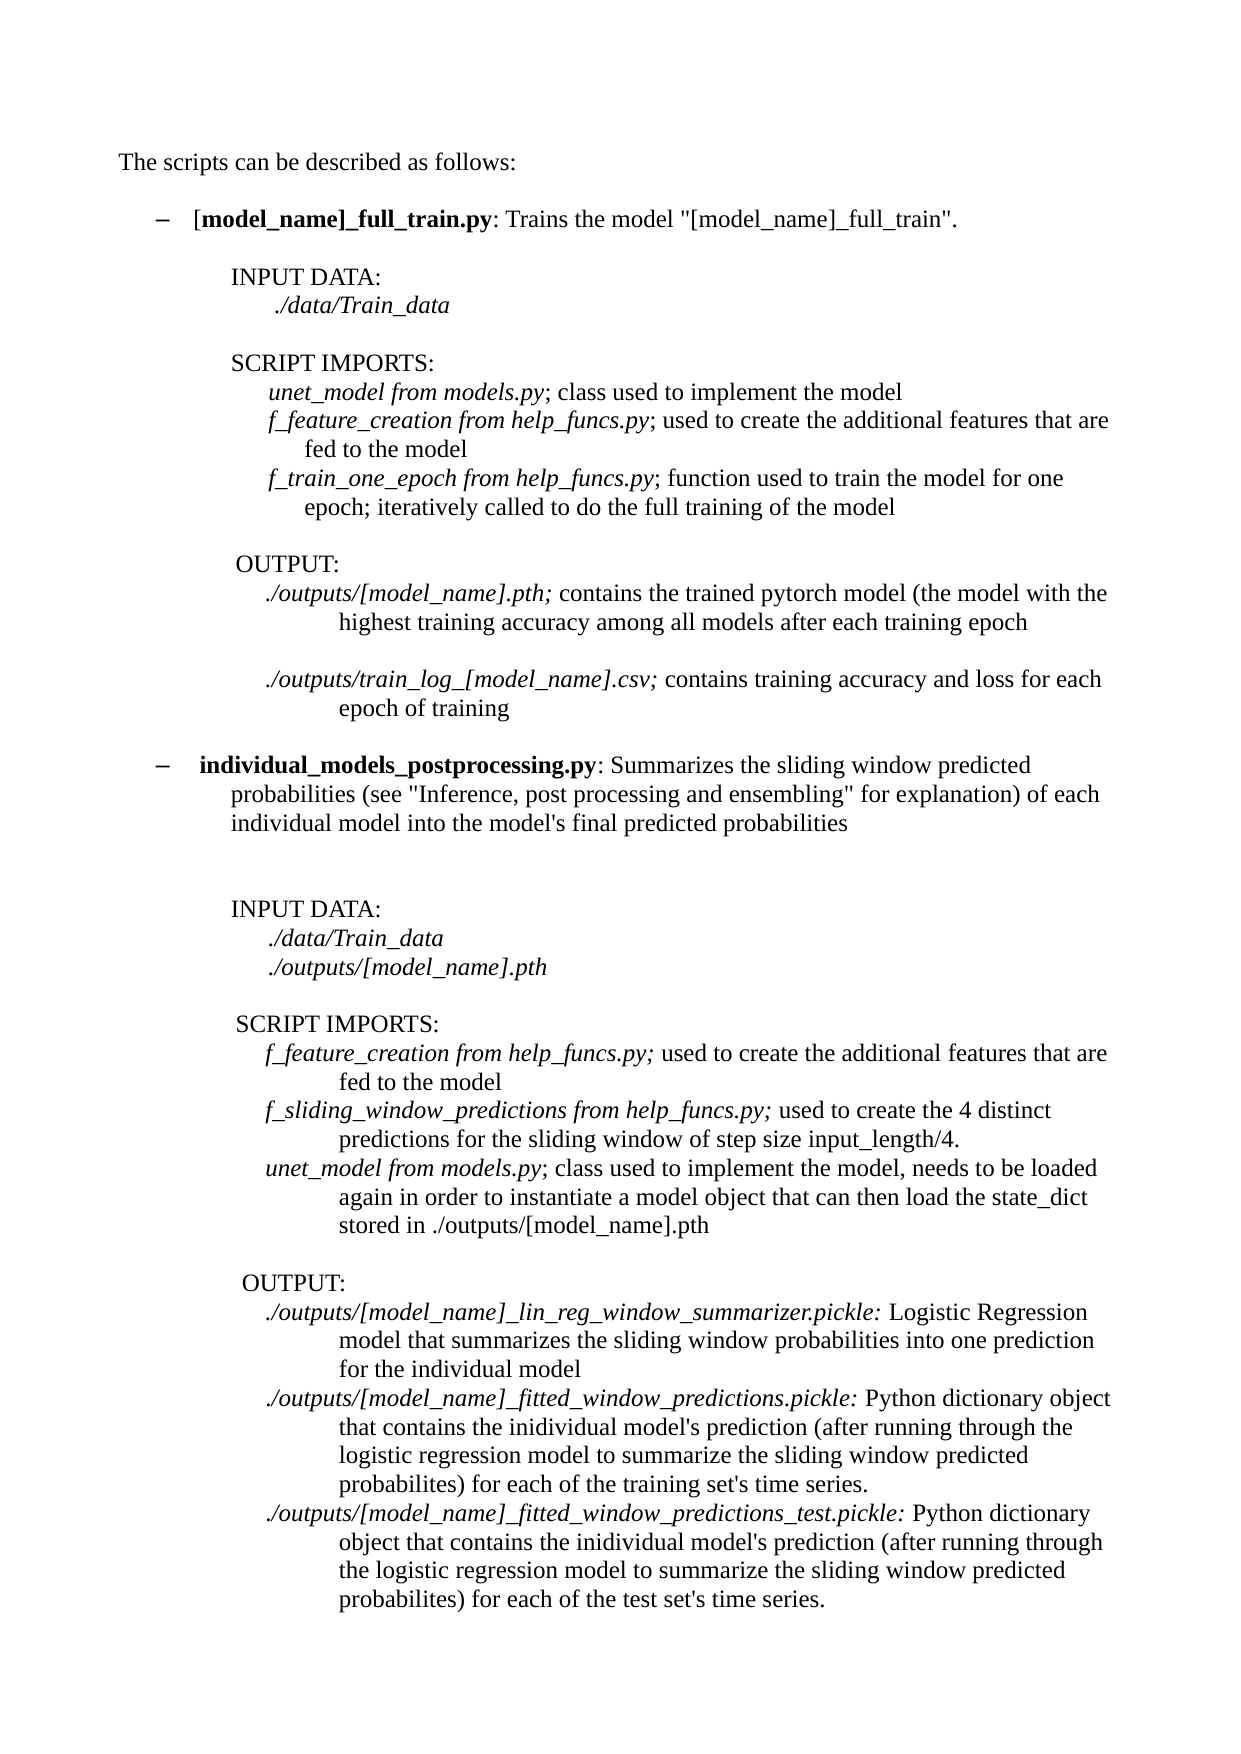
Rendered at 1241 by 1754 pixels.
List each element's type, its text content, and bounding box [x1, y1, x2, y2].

text OUTPUT: [118, 1268, 1122, 1297]
list probabilities (see "Inference, post processing and ensembling" for explanation) of each individual model into the model's final predicted probabilities [193, 779, 1122, 837]
text ./outputs/[model_name].pth; contains the trained pytorch model (the model with the highest training accuracy among all models after each training epoch [118, 578, 1122, 636]
list f_train_one_epoch from help_funcs.py; function used to train the model for one epoch; iteratively called to do the full training of the model [193, 463, 1122, 521]
list SCRIPT IMPORTS: [193, 348, 1122, 377]
text that contains the inidividual model's prediction (after running through the [118, 1412, 1122, 1441]
list unet_model from models.py; class used to implement the model [231, 377, 1122, 406]
list INPUT DATA: [193, 894, 1122, 923]
list ./data/Train_data [231, 923, 1122, 952]
list ./outputs/[model_name].pth [231, 952, 1122, 981]
text OUTPUT: [118, 549, 1122, 578]
text f_sliding_window_predictions from help_funcs.py; used to create the 4 distinct predictions for the sliding window of step size input_length/4. [118, 1096, 1122, 1153]
text SCRIPT IMPORTS: [118, 1009, 1122, 1038]
text ./outputs/[model_name]_fitted_window_predictions.pickle: Python dictionary object [118, 1383, 1122, 1412]
text probabilites) for each of the training set's time series. [118, 1469, 1122, 1498]
list ./data/Train_data [231, 291, 1122, 319]
list [model_name]_full_train.py: Trains the model "[model_name]_full_train". [156, 204, 1122, 233]
text ./outputs/[model_name]_fitted_window_predictions_test.pickle: Python dictionary object that contains the inidividual model's prediction (after running through [118, 1498, 1122, 1556]
text unet_model from models.py; class used to implement the model, needs to be loaded again in order to instantiate a model object that can then load the state_dict stored in ./outputs/[model_name].pth [118, 1153, 1122, 1239]
text The scripts can be described as follows: [118, 147, 1122, 176]
text logistic regression model to summarize the sliding window predicted [118, 1441, 1122, 1469]
list f_feature_creation from help_funcs.py; used to create the additional features that are fed to the model [193, 406, 1122, 463]
list INPUT DATA: [193, 262, 1122, 291]
text f_feature_creation from help_funcs.py; used to create the additional features that are fed to the model [118, 1038, 1122, 1096]
text the logistic regression model to summarize the sliding window predicted probabilites) for each of the test set's time series. [118, 1556, 1122, 1613]
list individual_models_postprocessing.py: Summarizes the sliding window predicted [156, 751, 1122, 779]
text ./outputs/train_log_[model_name].csv; contains training accuracy and loss for each epoch of training [118, 664, 1122, 722]
text ./outputs/[model_name]_lin_reg_window_summarizer.pickle: Logistic Regression model that summarizes the sliding window probabilities into one prediction for the individual model [118, 1297, 1122, 1383]
